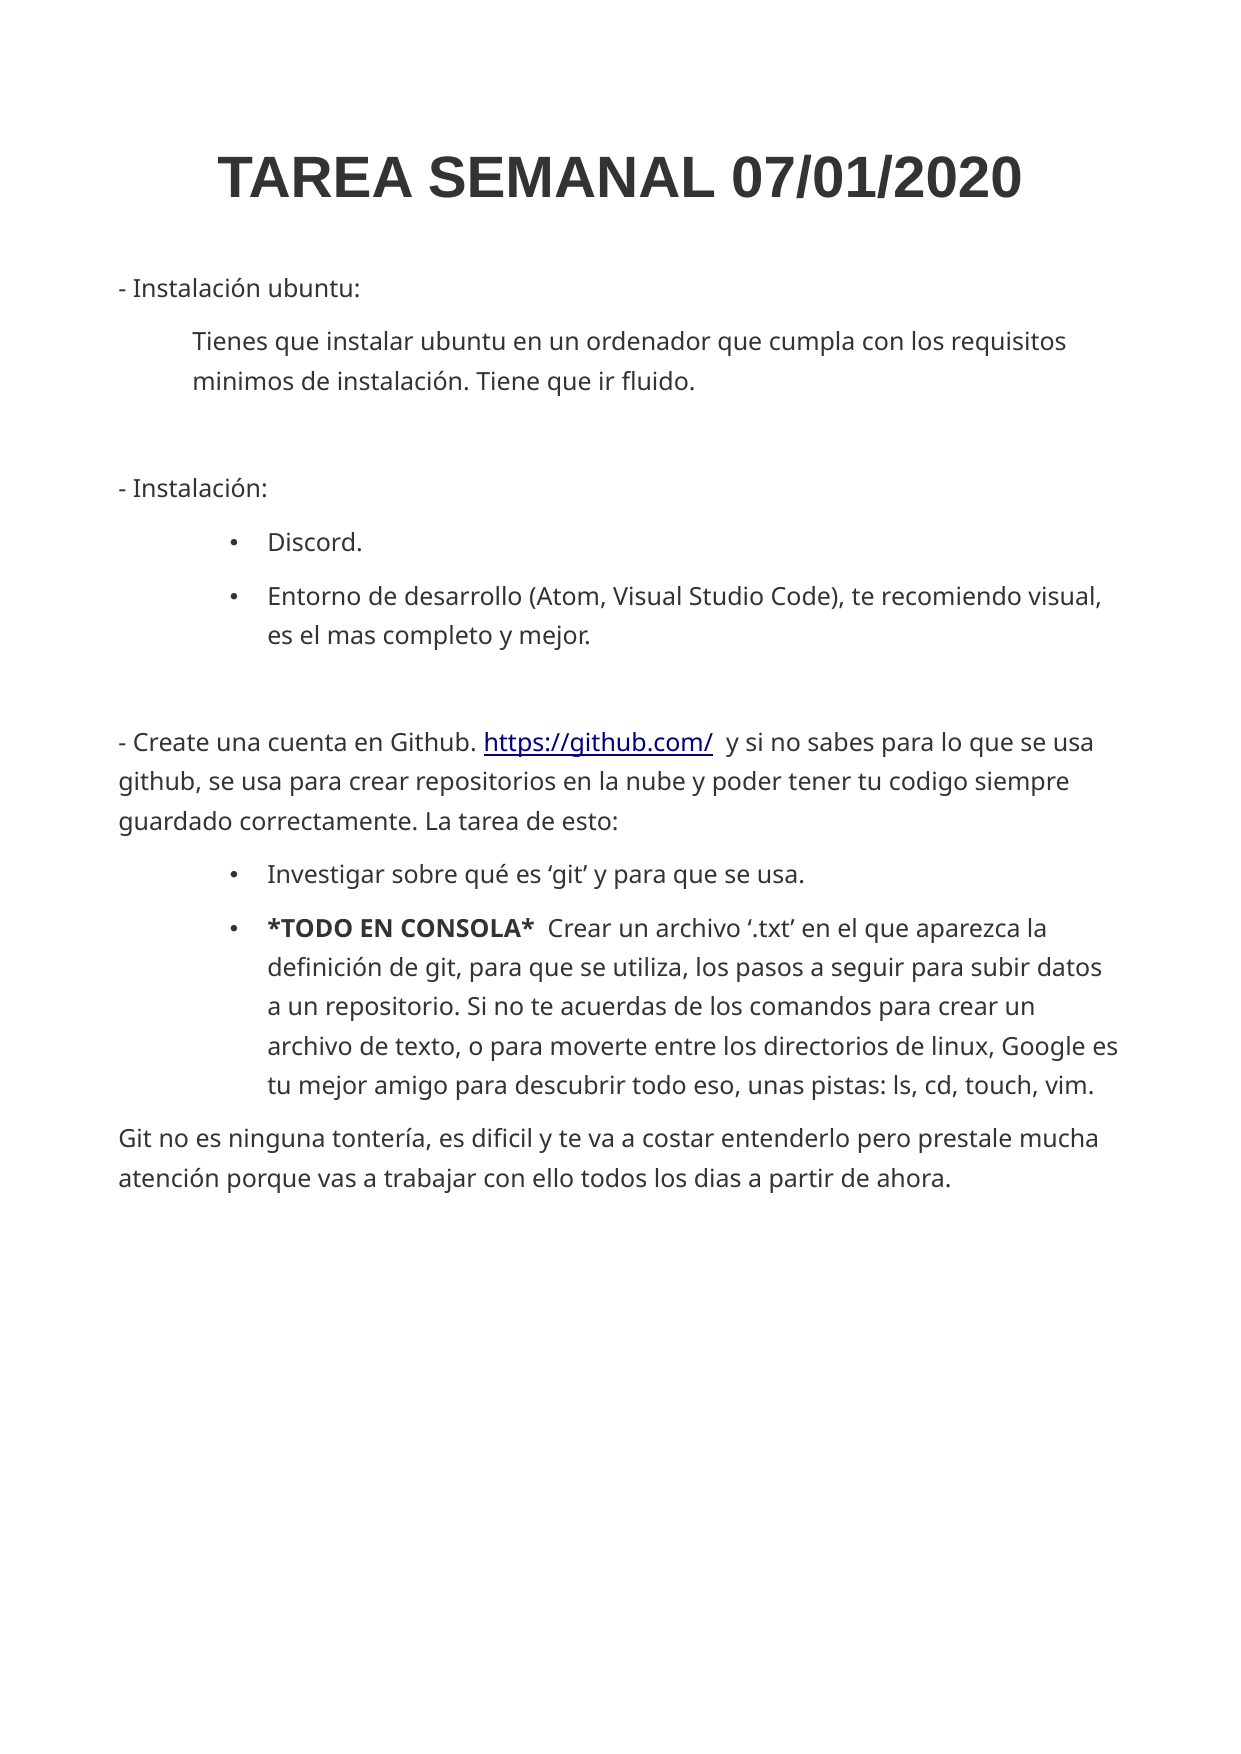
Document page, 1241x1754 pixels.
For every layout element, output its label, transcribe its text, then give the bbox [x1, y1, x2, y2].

list *TODO EN CONSOLA* Crear un archivo ‘.txt’ en el que aparezca la definición de git, para que se utiliza, los pasos a seguir para subir datos a un repositorio. Si no te acuerdas de los comandos para crear un archivo de texto, o para moverte entre los directorios de linux, Google es tu mejor amigo para descubrir todo eso, unas pistas: ls, cd, touch, vim. [229, 911, 1122, 1101]
text Git no es ninguna tontería, es dificil y te va a costar entenderlo pero prestale mucha atención porque vas a trabajar con ello todos los dias a partir de ahora. [118, 1121, 1122, 1194]
text - Instalación: [118, 471, 1122, 505]
list Discord. [229, 524, 1122, 558]
text - Create una cuenta en Github. https://github.com/ y si no sabes para lo que se usa github, se usa para crear repositorios en la nube y poder tener tu codigo siempre guardado correctamente. La tarea de esto: [118, 725, 1122, 837]
title TAREA SEMANAL 07/01/2020 [118, 143, 1122, 210]
list Investigar sobre qué es ‘git’ y para que se usa. [229, 857, 1122, 891]
list Entorno de desarrollo (Atom, Visual Studio Code), te recomiendo visual, es el mas completo y mejor. [229, 578, 1122, 651]
text Tienes que instalar ubuntu en un ordenador que cumpla con los requisitos minimos de instalación. Tiene que ir fluido. [118, 324, 1122, 397]
text - Instalación ubuntu: [118, 270, 1122, 304]
